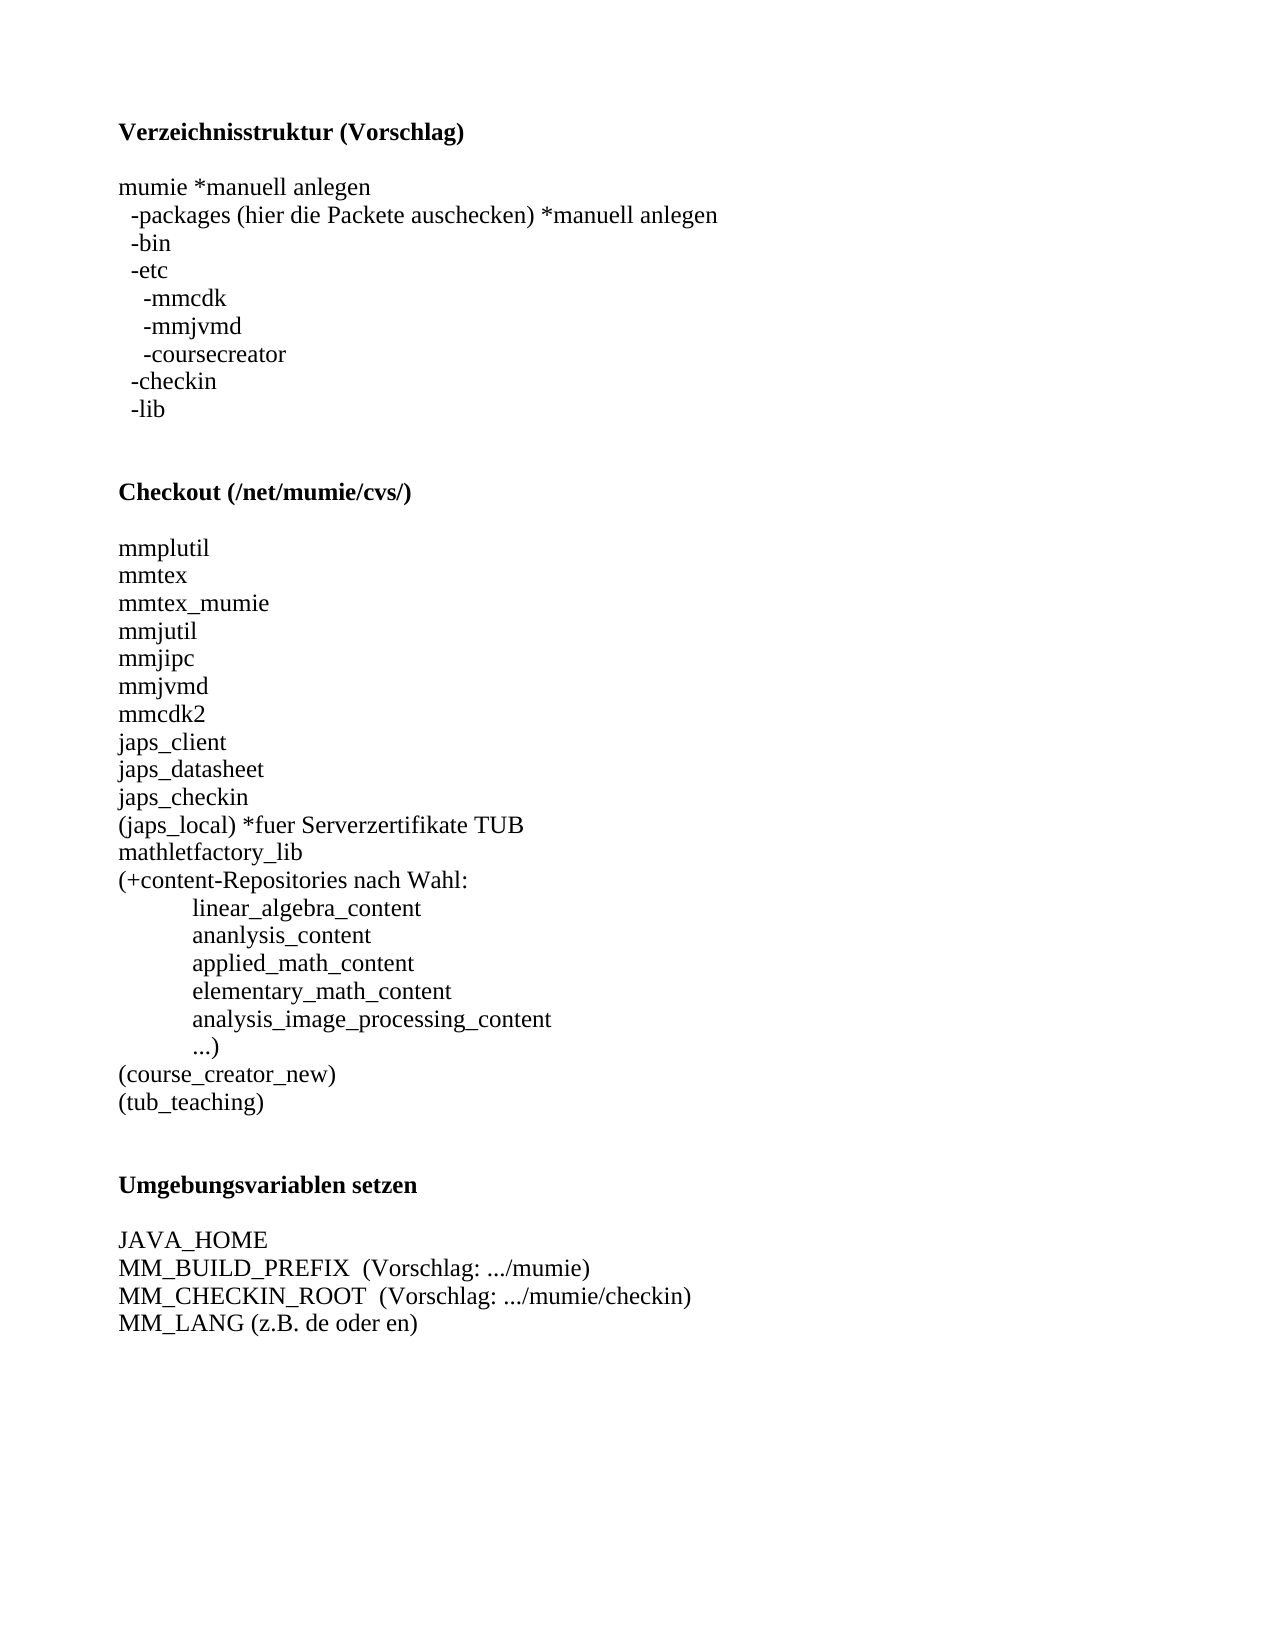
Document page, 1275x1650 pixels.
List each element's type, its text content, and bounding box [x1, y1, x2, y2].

text (+content-Repositories nach Wahl: [118, 866, 1157, 894]
text -etc [118, 257, 1157, 284]
text (japs_local) *fuer Serverzertifikate TUB [118, 811, 1157, 838]
text japs_client [118, 728, 1157, 755]
text mmjutil [118, 617, 1157, 644]
text -mmjvmd [118, 312, 1157, 340]
text ananlysis_content [118, 922, 1157, 949]
text MM_BUILD_PREFIX (Vorschlag: .../mumie) [118, 1254, 1157, 1282]
text JAVA_HOME [118, 1226, 1157, 1254]
text Checkout (/net/mumie/cvs/) [118, 478, 1157, 506]
text Verzeichnisstruktur (Vorschlag) [118, 118, 1157, 146]
text applied_math_content [118, 949, 1157, 977]
text (course_creator_new) [118, 1060, 1157, 1088]
text -packages (hier die Packete auschecken) *manuell anlegen [118, 201, 1157, 229]
text japs_checkin [118, 783, 1157, 811]
text mumie *manuell anlegen [118, 173, 1157, 201]
text Umgebungsvariablen setzen [118, 1171, 1157, 1199]
text mmjvmd [118, 672, 1157, 700]
text -checkin [118, 367, 1157, 395]
text -mmcdk [118, 284, 1157, 312]
text MM_LANG (z.B. de oder en) [118, 1309, 1157, 1337]
text mmcdk2 [118, 700, 1157, 728]
text mmplutil [118, 534, 1157, 561]
text ...) [118, 1032, 1157, 1060]
text -lib [118, 395, 1157, 423]
text -coursecreator [118, 340, 1157, 367]
text elementary_math_content [118, 977, 1157, 1005]
text mmjipc [118, 644, 1157, 672]
text mathletfactory_lib [118, 838, 1157, 866]
text (tub_teaching) [118, 1088, 1157, 1116]
text mmtex_mumie [118, 589, 1157, 617]
text analysis_image_processing_content [118, 1005, 1157, 1032]
text -bin [118, 229, 1157, 257]
text mmtex [118, 561, 1157, 589]
text japs_datasheet [118, 755, 1157, 783]
text linear_algebra_content [118, 894, 1157, 922]
text MM_CHECKIN_ROOT (Vorschlag: .../mumie/checkin) [118, 1282, 1157, 1309]
